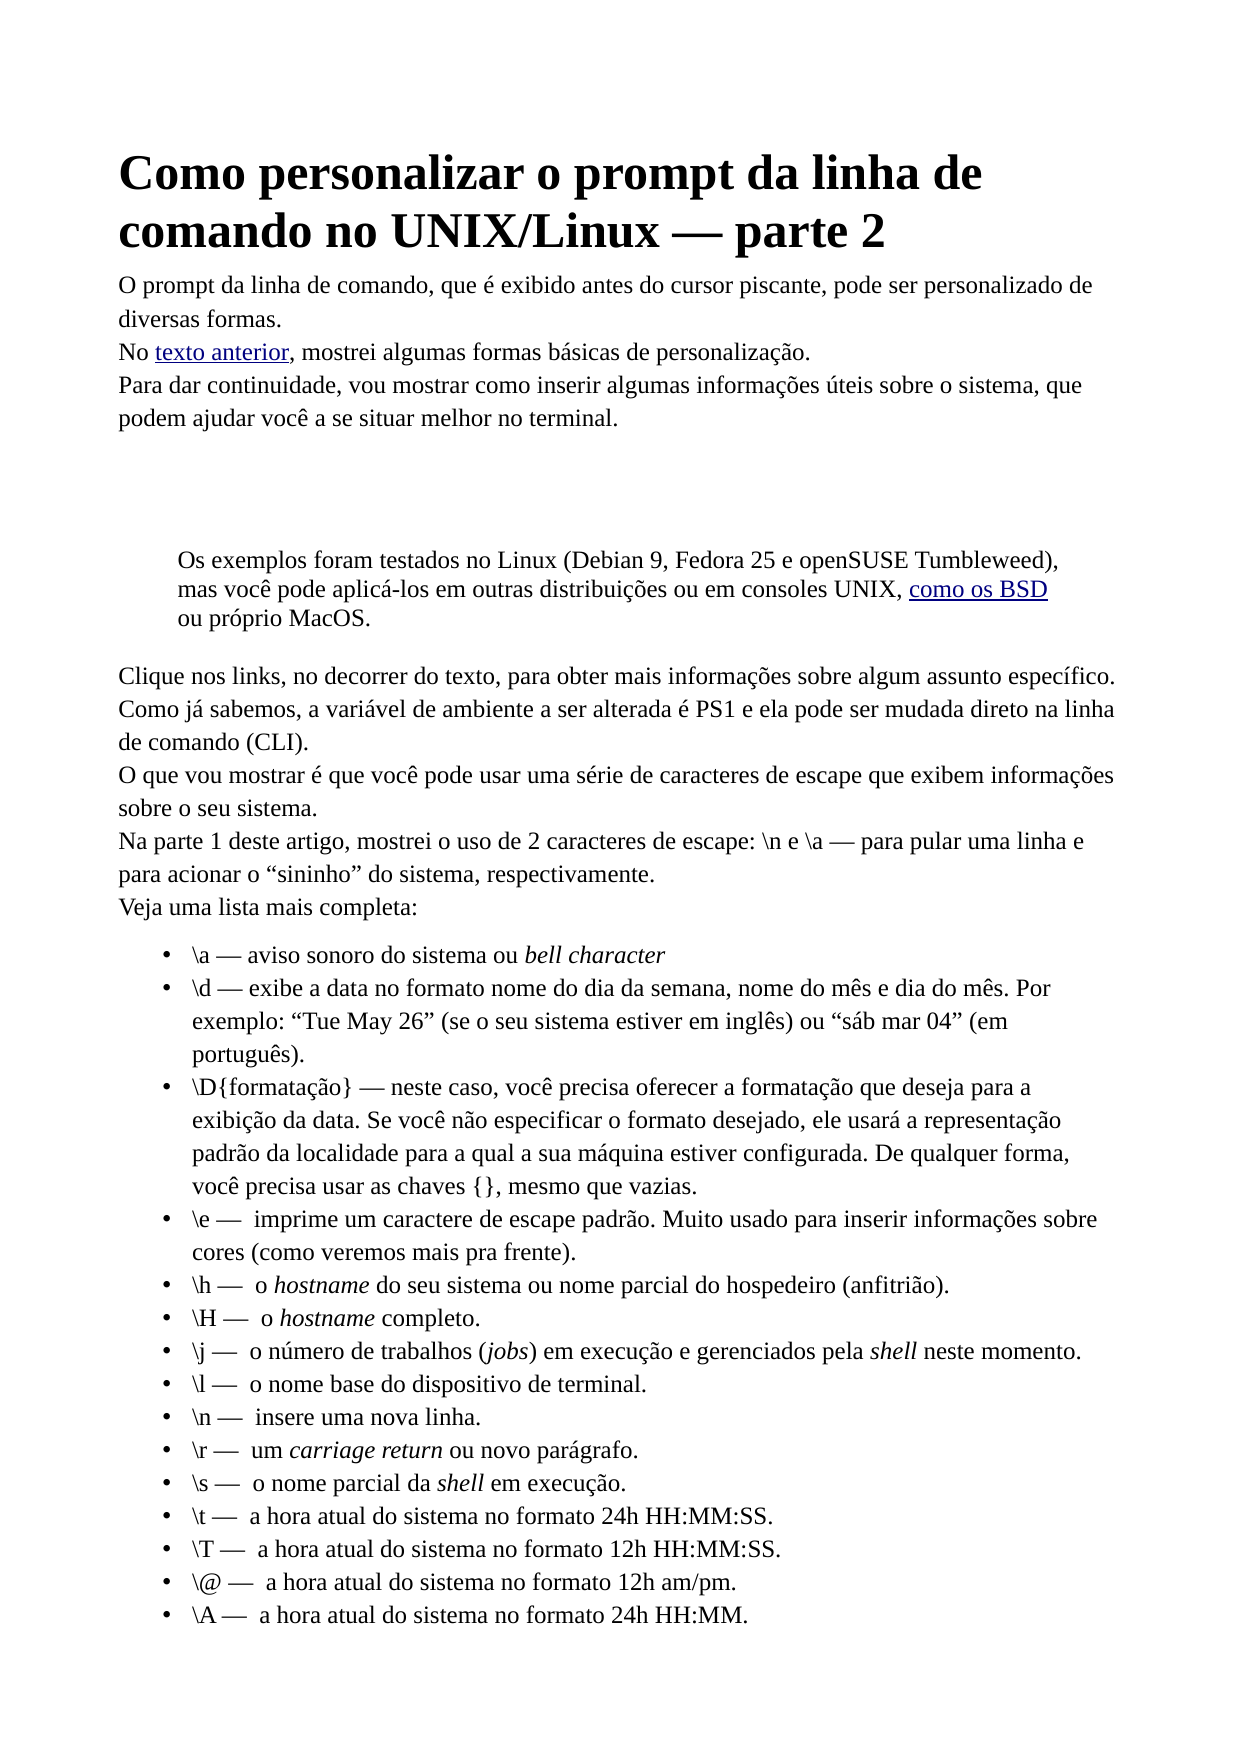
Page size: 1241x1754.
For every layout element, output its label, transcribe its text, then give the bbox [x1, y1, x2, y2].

list \s — o nome parcial da shell em execução. [162, 1468, 1122, 1497]
list \e — imprime um caractere de escape padrão. Muito usado para inserir informações sobre cores (como veremos mais pra frente). [162, 1204, 1122, 1266]
list \D{formatação} — neste caso, você precisa oferecer a formatação que deseja para a exibição da data. Se você não especificar o formato desejado, ele usará a representação padrão da localidade para a qual a sua máquina estiver configurada. De qualquer forma, você precisa usar as chaves {}, mesmo que vazias. [162, 1072, 1122, 1200]
list \h — o hostname do seu sistema ou nome parcial do hospedeiro (anfitrião). [162, 1270, 1122, 1299]
list \n — insere uma nova linha. [162, 1402, 1122, 1431]
list \j — o número de trabalhos (jobs) em execução e gerenciados pela shell neste momento. [162, 1336, 1122, 1365]
list \d — exibe a data no formato nome do dia da semana, nome do mês e dia do mês. Por exemplo: “Tue May 26” (se o seu sistema estiver em inglês) ou “sáb mar 04” (em português). [162, 973, 1122, 1068]
list \@ — a hora atual do sistema no formato 12h am/pm. [162, 1567, 1122, 1596]
list \A — a hora atual do sistema no formato 24h HH:MM. [162, 1600, 1122, 1629]
subtitle Como personalizar o prompt da linha de comando no UNIX/Linux — parte 2 [118, 143, 1122, 258]
list \T — a hora atual do sistema no formato 12h HH:MM:SS. [162, 1534, 1122, 1563]
list \l — o nome base do dispositivo de terminal. [162, 1369, 1122, 1398]
text Os exemplos foram testados no Linux (Debian 9, Fedora 25 e openSUSE Tumbleweed), mas você pode aplicá-los em outras distribuições ou em consoles UNIX, como os BSD ou próprio MacOS. [177, 546, 1063, 632]
text Clique nos links, no decorrer do texto, para obter mais informações sobre algum assunto específico. Como já sabemos, a variável de ambiente a ser alterada é PS1 e ela pode ser mudada direto na linha de comando (CLI). O que vou mostrar é que você pode usar uma série de caracteres de escape que exibem informações sobre o seu sistema. Na parte 1 deste artigo, mostrei o uso de 2 caracteres de escape: \n e \a — para pular uma linha e para acionar o “sininho” do sistema, respectivamente. Veja uma lista mais completa: [118, 661, 1122, 921]
list \H — o hostname completo. [162, 1303, 1122, 1332]
list \t — a hora atual do sistema no formato 24h HH:MM:SS. [162, 1501, 1122, 1530]
list \r — um carriage return ou novo parágrafo. [162, 1435, 1122, 1464]
list \a — aviso sonoro do sistema ou bell character [162, 940, 1122, 969]
text O prompt da linha de comando, que é exibido antes do cursor piscante, pode ser personalizado de diversas formas. No texto anterior, mostrei algumas formas básicas de personalização. Para dar continuidade, vou mostrar como inserir algumas informações úteis sobre o sistema, que podem ajudar você a se situar melhor no terminal. [118, 271, 1122, 431]
